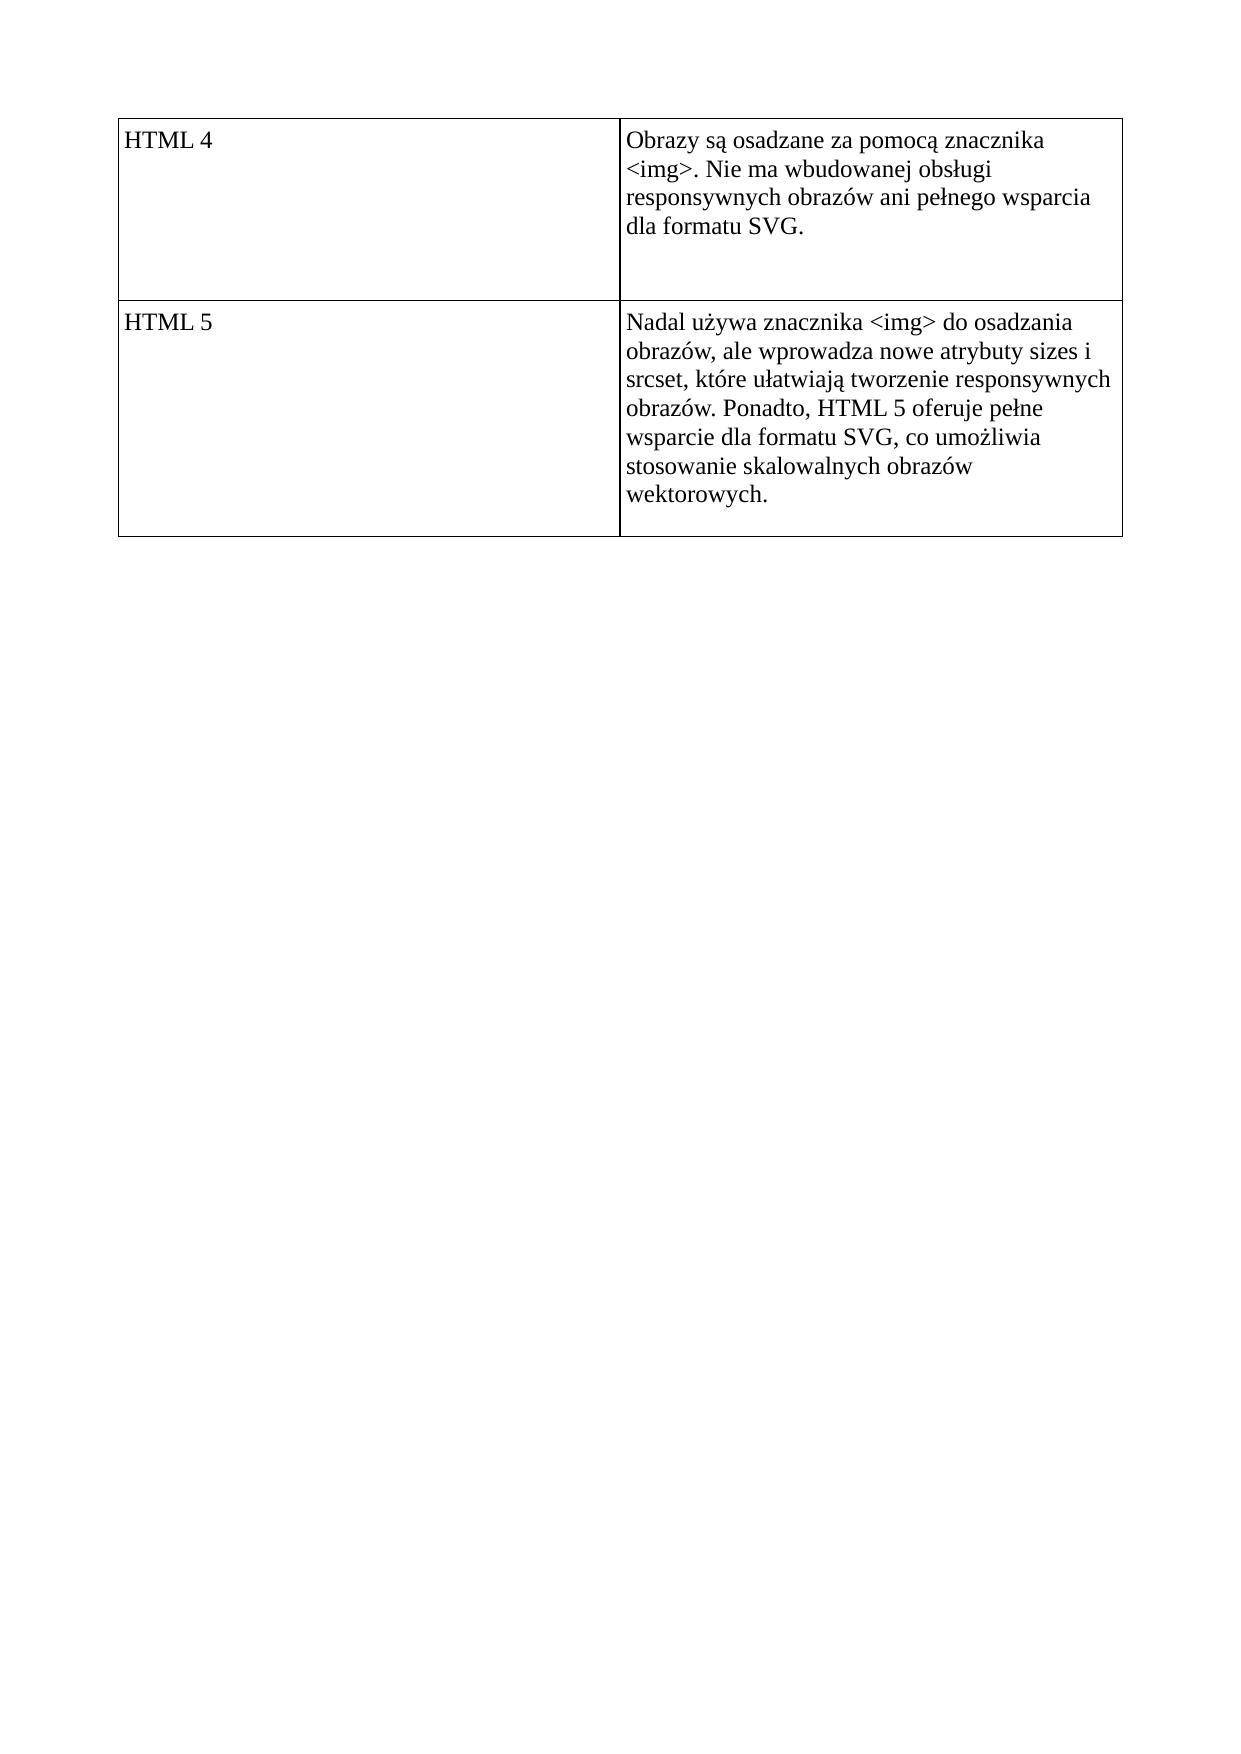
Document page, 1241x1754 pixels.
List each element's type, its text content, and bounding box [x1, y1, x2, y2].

table_header HTML 4 [119, 119, 619, 300]
table_cell HTML 5 [119, 301, 619, 536]
table_cell Nadal używa znacznika <img> do osadzania obrazów, ale wprowadza nowe atrybuty sizes i srcset, które ułatwiają tworzenie responsywnych obrazów. Ponadto, HTML 5 oferuje pełne wsparcie dla formatu SVG, co umożliwia stosowanie skalowalnych obrazów wektorowych. [621, 301, 1122, 536]
table_header Obrazy są osadzane za pomocą znacznika <img>. Nie ma wbudowanej obsługi responsywnych obrazów ani pełnego wsparcia dla formatu SVG. [621, 119, 1122, 300]
